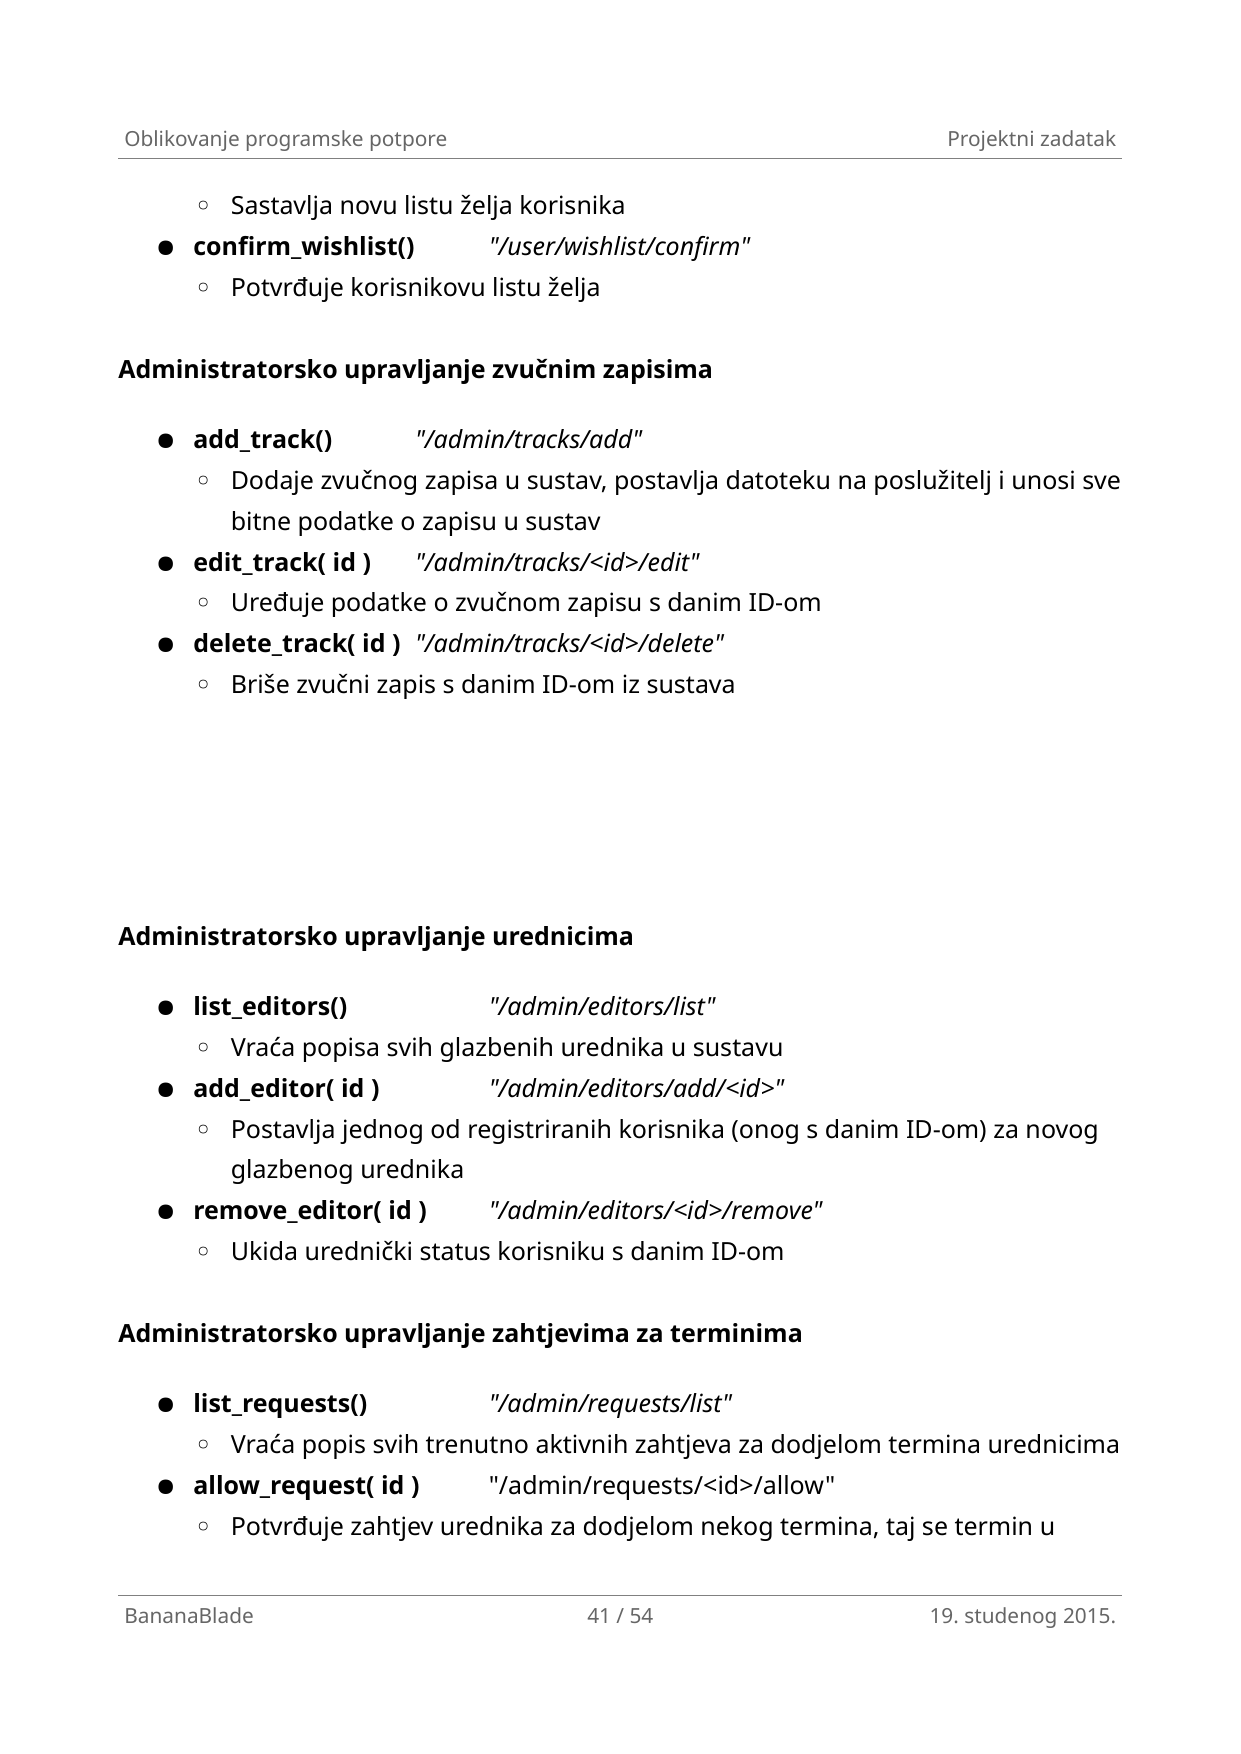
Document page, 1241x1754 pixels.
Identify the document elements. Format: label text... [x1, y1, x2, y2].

list Briše zvučni zapis s danim ID-om iz sustava [193, 667, 1122, 701]
text Administratorsko upravljanje zahtjevima za terminima [118, 1315, 1122, 1349]
list list_editors() "/admin/editors/list" [156, 989, 1122, 1023]
list Potvrđuje zahtjev urednika za dodjelom nekog termina, taj se termin u [193, 1508, 1122, 1542]
list edit_track( id ) "/admin/tracks/<id>/edit" [156, 544, 1122, 578]
list Uređuje podatke o zvučnom zapisu s danim ID-om [193, 585, 1122, 619]
list Vraća popisa svih glazbenih urednika u sustavu [193, 1029, 1122, 1064]
list list_requests() "/admin/requests/list" [156, 1386, 1122, 1420]
list Vraća popis svih trenutno aktivnih zahtjeva za dodjelom termina urednicima [193, 1427, 1122, 1461]
list delete_track( id ) "/admin/tracks/<id>/delete" [156, 626, 1122, 660]
list Sastavlja novu listu želja korisnika [193, 188, 1122, 222]
list confirm_wishlist() "/user/wishlist/confirm" [156, 229, 1122, 263]
list remove_editor( id ) "/admin/editors/<id>/remove" [156, 1193, 1122, 1227]
text Administratorsko upravljanje urednicima [118, 918, 1122, 952]
list add_editor( id ) "/admin/editors/add/<id>" [156, 1070, 1122, 1104]
list Dodaje zvučnog zapisa u sustav, postavlja datoteku na poslužitelj i unosi sve bitne podatke o zapisu u sustav [193, 462, 1122, 537]
text Administratorsko upravljanje zvučnim zapisima [118, 351, 1122, 385]
list allow_request( id ) "/admin/requests/<id>/allow" [156, 1467, 1122, 1501]
list Postavlja jednog od registriranih korisnika (onog s danim ID-om) za novog glazbenog urednika [193, 1111, 1122, 1186]
list add_track() "/admin/tracks/add" [156, 422, 1122, 456]
list Ukida urednički status korisniku s danim ID-om [193, 1234, 1122, 1268]
list Potvrđuje korisnikovu listu želja [193, 270, 1122, 304]
